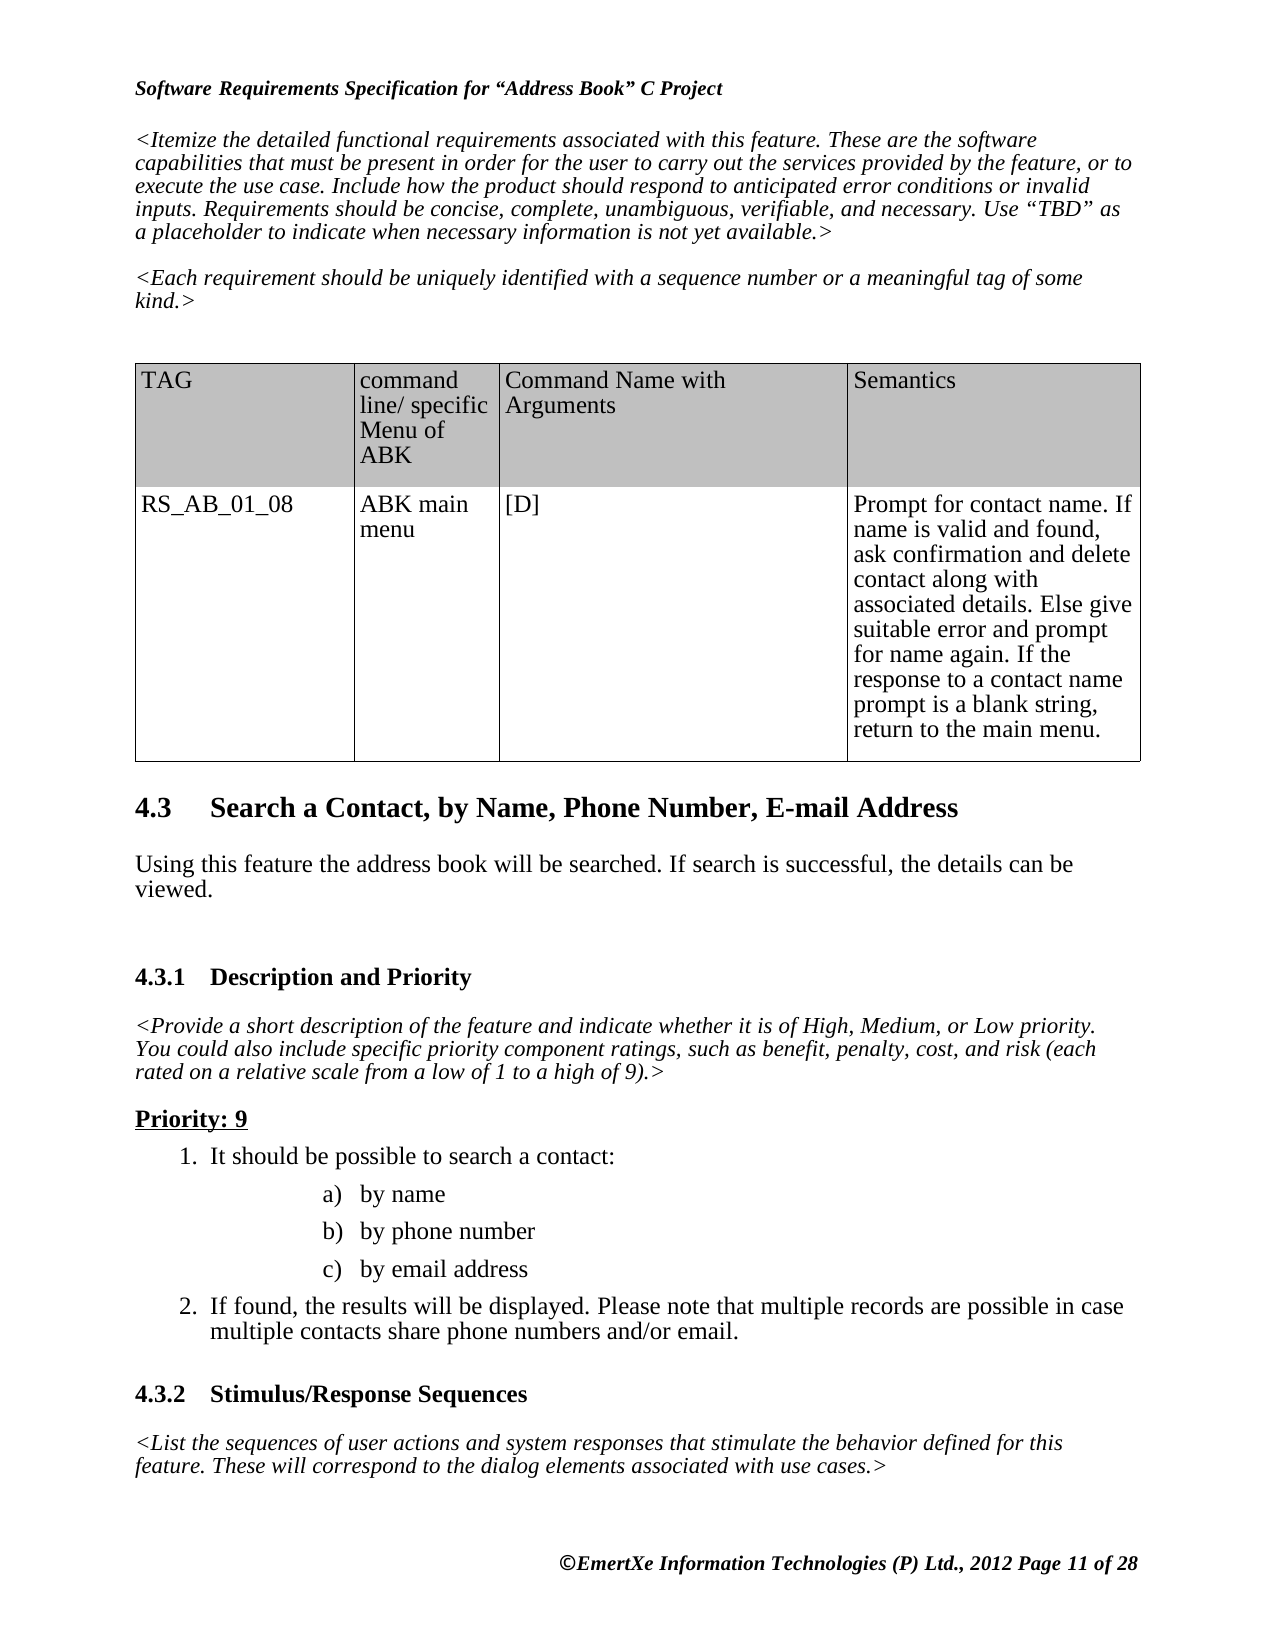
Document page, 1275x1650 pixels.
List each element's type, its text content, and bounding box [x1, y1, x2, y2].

subtitle Stimulus/Response Sequences [135, 1382, 1140, 1407]
table_header Command Name with Arguments [500, 364, 847, 487]
text <Itemize the detailed functional requirements associated with this feature. These are the software capabilities that must be present in order for the user to carry out the services provided by the feature, or to execute the use case. Include how the product should respond to anticipated error conditions or invalid inputs. Requirements should be concise, complete, unambiguous, verifiable, and necessary. Use “TBD” as a placeholder to indicate when necessary information is not yet available.> [135, 129, 1140, 244]
table_header command line/ specific Menu of ABK [355, 364, 499, 487]
text Using this feature the address book will be searched. If search is successful, the details can be viewed. [135, 853, 1140, 903]
text Priority: 9 [135, 1107, 1140, 1132]
table_cell Prompt for contact name. If name is valid and found, ask confirmation and delete contact along with associated details. Else give suitable error and prompt for name again. If the response to a contact name prompt is a blank string, return to the main menu. [848, 487, 1140, 761]
list If found, the results will be displayed. Please note that multiple records are possible in case multiple contacts share phone numbers and/or email. [172, 1294, 1140, 1344]
list by phone number [322, 1219, 1140, 1244]
table_header TAG [136, 364, 354, 487]
table_cell ABK main menu [355, 487, 499, 761]
text <Provide a short description of the feature and indicate whether it is of High, Medium, or Low priority. You could also include specific priority component ratings, such as benefit, penalty, cost, and risk (each rated on a relative scale from a low of 1 to a high of 9).> [135, 1015, 1140, 1084]
text <List the sequences of user actions and system responses that stimulate the behavior defined for this feature. These will correspond to the dialog elements associated with use cases.> [135, 1432, 1140, 1478]
subtitle Search a Contact, by Name, Phone Number, E-mail Address [135, 790, 1140, 824]
list by email address [322, 1257, 1140, 1282]
table_header Semantics [848, 364, 1140, 487]
subtitle Description and Priority [135, 965, 1140, 990]
table_cell [D] [500, 487, 847, 761]
table_cell RS_AB_01_08 [136, 487, 354, 761]
list by name [322, 1182, 1140, 1207]
list It should be possible to search a contact: [172, 1144, 1140, 1169]
text <Each requirement should be uniquely identified with a sequence number or a meaningful tag of some kind.> [135, 267, 1140, 313]
